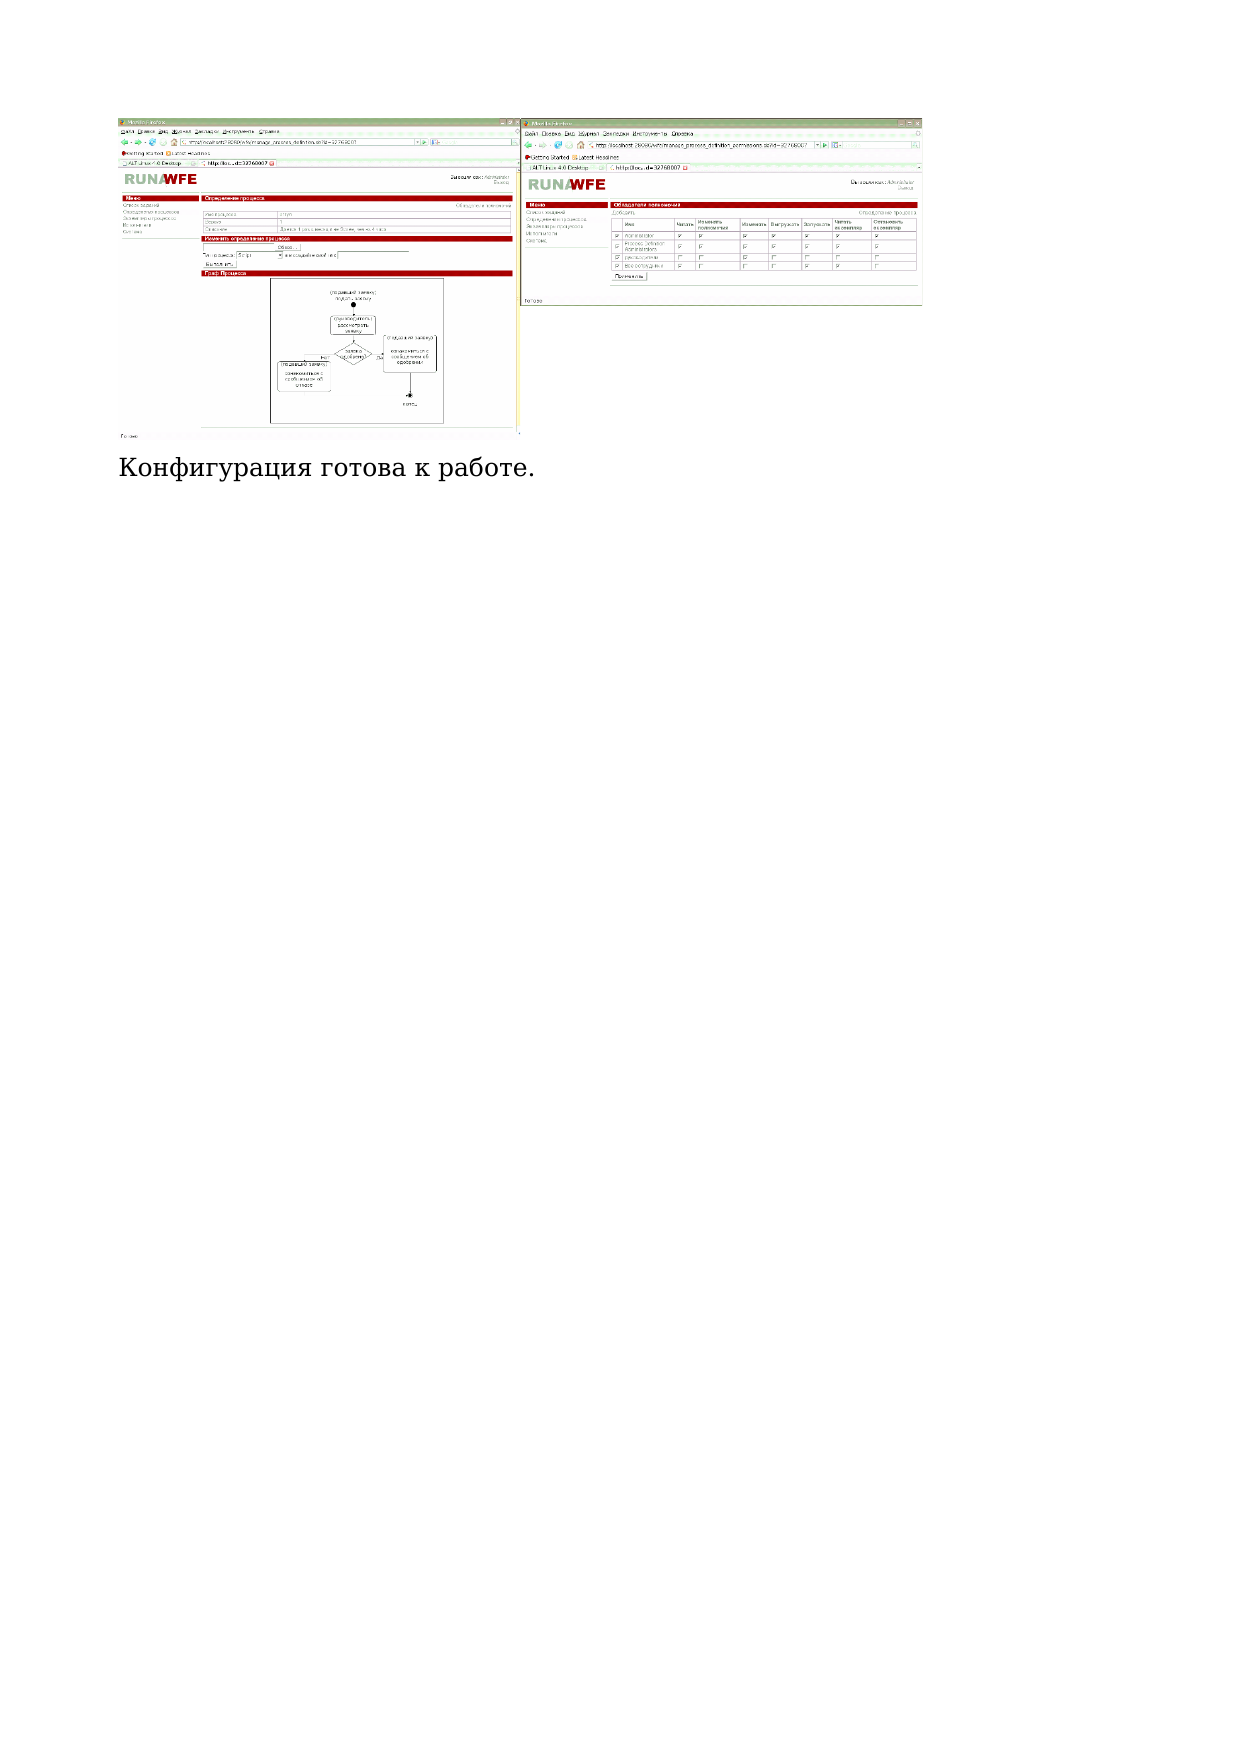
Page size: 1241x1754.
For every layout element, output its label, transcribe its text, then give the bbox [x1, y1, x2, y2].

text Конфигурация готова к работе. [118, 453, 1122, 482]
picture [118, 118, 923, 440]
